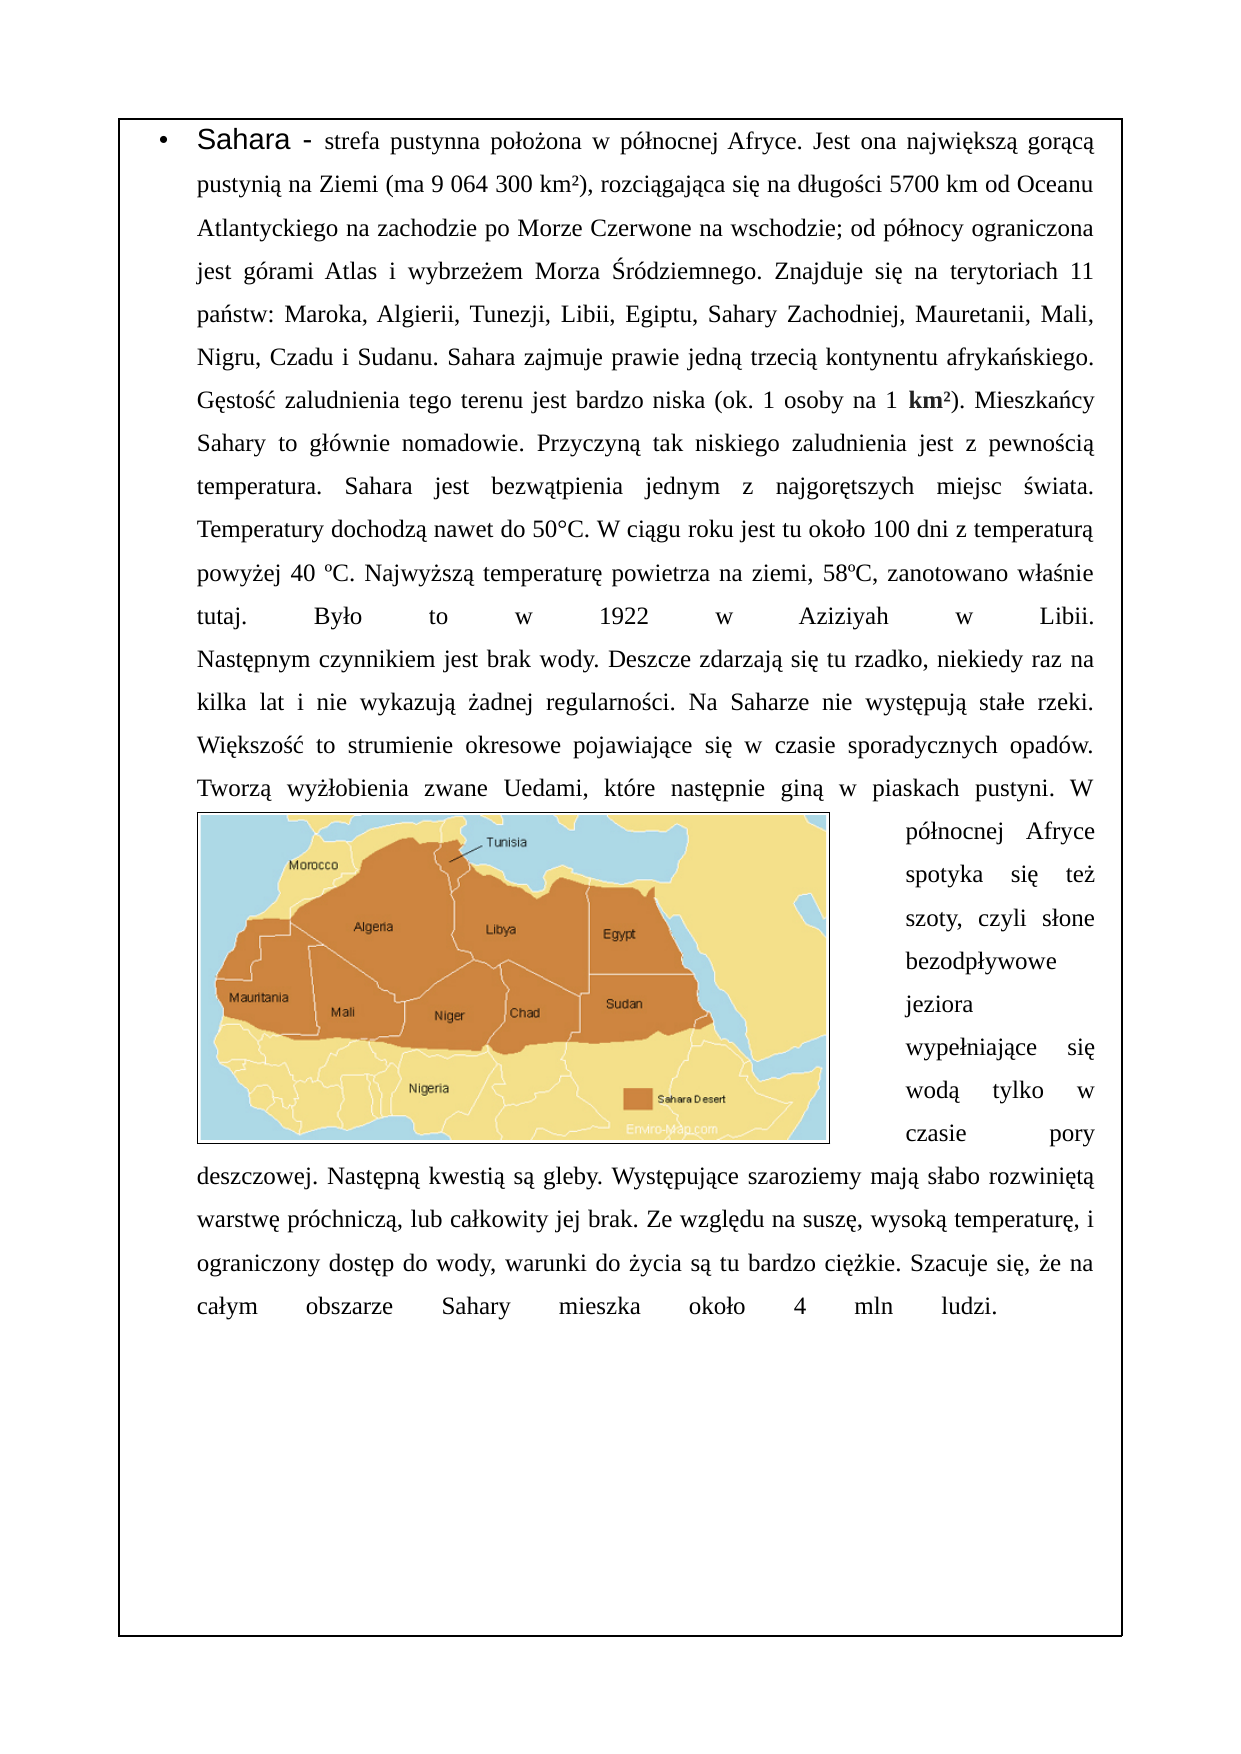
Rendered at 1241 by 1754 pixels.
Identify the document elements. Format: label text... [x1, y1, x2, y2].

list Sahara - strefa pustynna położona w północnej Afryce. Jest ona największą gorącą pustynią na Ziemi (ma 9 064 300 km²), rozciągająca się na długości 5700 km od Oceanu Atlantyckiego na zachodzie po Morze Czerwone na wschodzie; od północy ograniczona jest górami Atlas i wybrzeżem Morza Śródziemnego. Znajduje się na terytoriach 11 państw: Maroka, Algierii, Tunezji, Libii, Egiptu, Sahary Zachodniej, Mauretanii, Mali, Nigru, Czadu i Sudanu. Sahara zajmuje prawie jedną trzecią kontynentu afrykańskiego. Gęstość zaludnienia tego terenu jest bardzo niska (ok. 1 osoby na 1 km²). Mieszkańcy Sahary to głównie nomadowie. Przyczyną tak niskiego zaludnienia jest z pewnością temperatura. Sahara jest bezwątpienia jednym z najgorętszych miejsc świata. Temperatury dochodzą nawet do 50°C. W ciągu roku jest tu około 100 dni z temperaturą powyżej 40 ºC. Najwyższą temperaturę powietrza na ziemi, 58ºC, zanotowano właśnie tutaj. Było to w 1922 w Aziziyah w Libii. Następnym czynnikiem jest brak wody. Deszcze zdarzają się tu rzadko, niekiedy raz na kilka lat i nie wykazują żadnej regularności. Na Saharze nie występują stałe rzeki. Większość to strumienie okresowe pojawiające się w czasie sporadycznych opadów. Tworzą wyżłobienia zwane Uedami, które następnie giną w piaskach pustyni. W północnej Afryce spotyka się też szoty, czyli słone bezodpływowe jeziora wypełniające się wodą tylko w czasie pory deszczowej. Następną kwestią są gleby. Występujące szaroziemy mają słabo rozwiniętą warstwę próchniczą, lub całkowity jej brak. Ze względu na suszę, wysoką temperaturę, i ograniczony dostęp do wody, warunki do życia są tu bardzo ciężkie. Szacuje się, że na całym obszarze Sahary mieszka około 4 mln ludzi. [159, 122, 1095, 1409]
picture [200, 815, 827, 1140]
